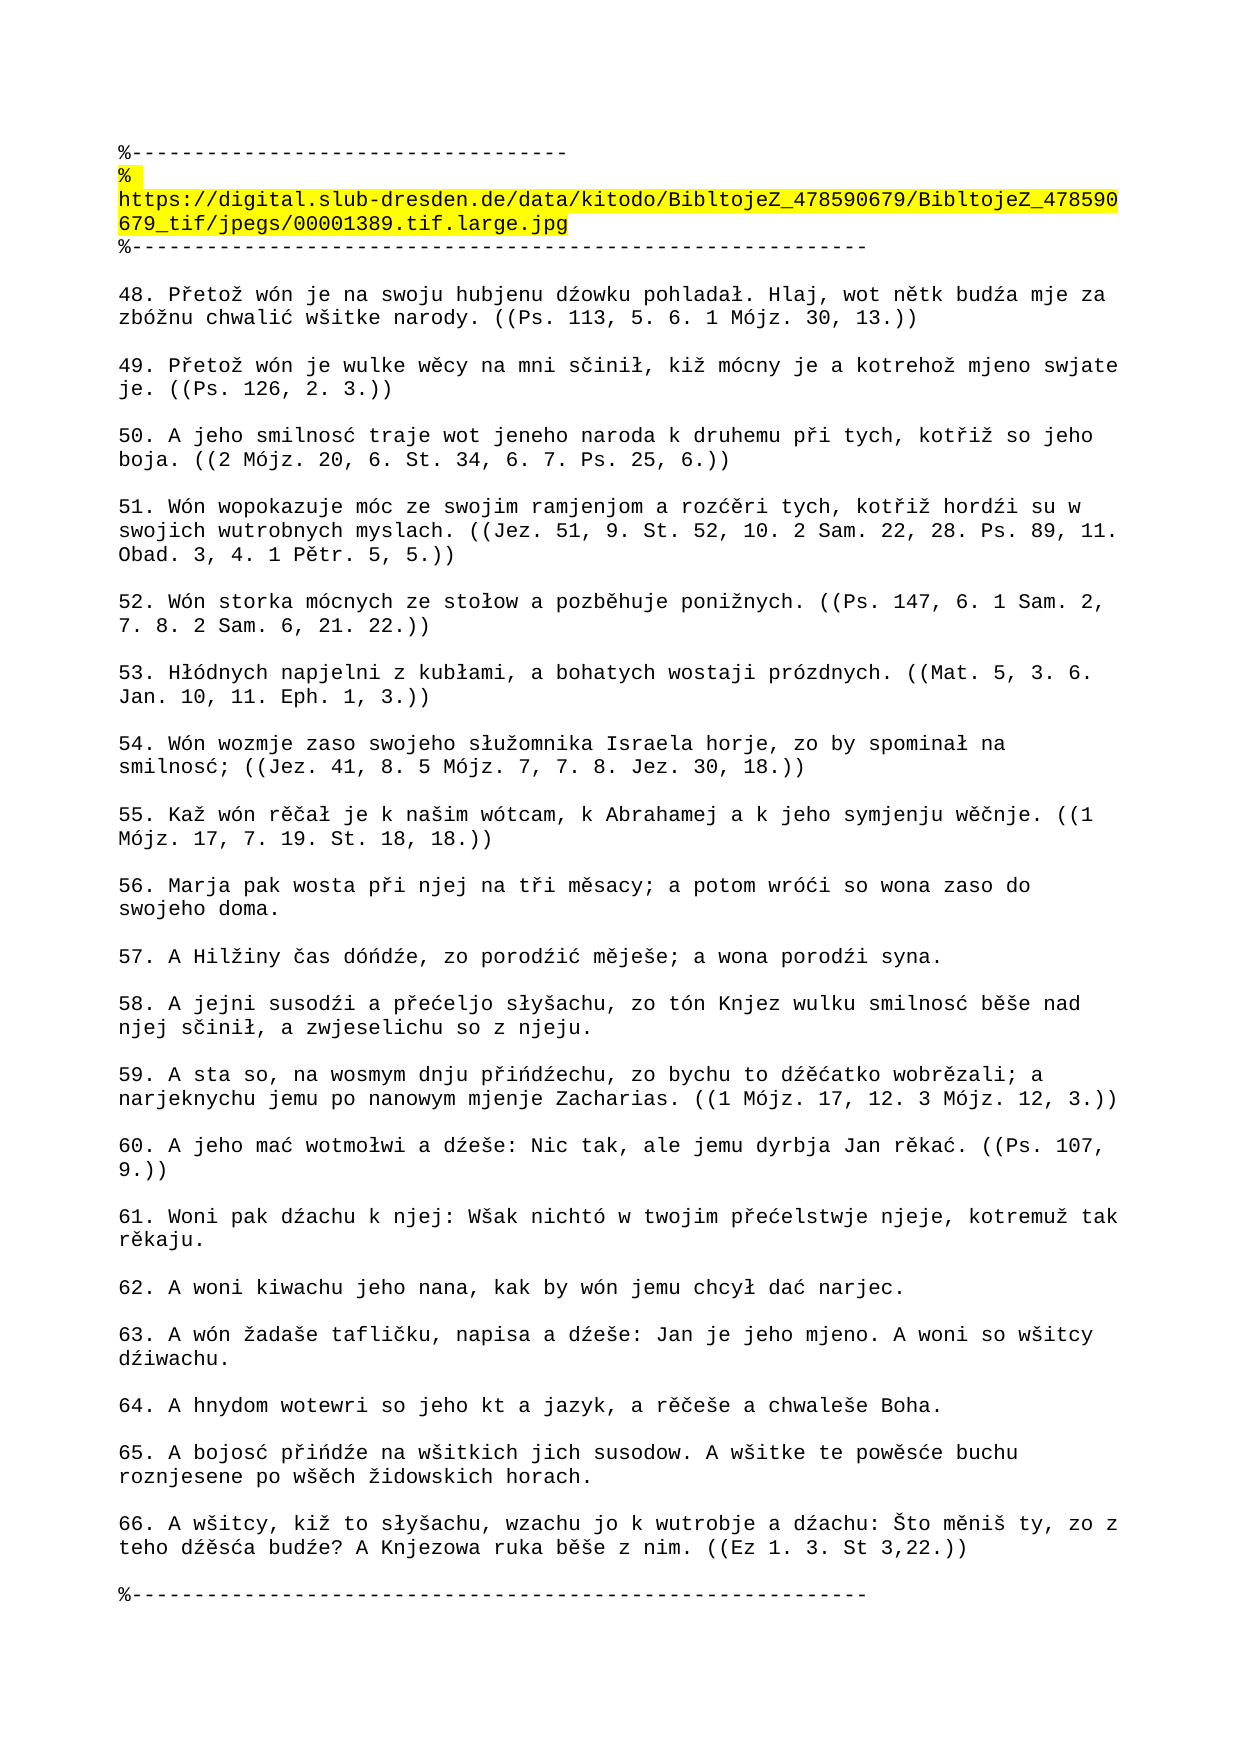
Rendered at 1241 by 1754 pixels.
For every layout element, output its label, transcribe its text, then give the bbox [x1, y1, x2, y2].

text % https://digital.slub-dresden.de/data/kitodo/BibltojeZ_478590679/BibltojeZ_478590679_tif/jpegs/00001389.tif.large.jpg [118, 165, 1122, 236]
text 60. A jeho mać wotmołwi a dźeše: Nic tak, ale jemu dyrbja Jan rěkać. ((Ps. 107, 9.)) [118, 1135, 1122, 1182]
text 53. Hłódnych napjelni z kubłami, a bohatych wostaji prózdnych. ((Mat. 5, 3. 6. Jan. 10, 11. Eph. 1, 3.)) [118, 662, 1122, 709]
text 63. A wón žadaše tafličku, napisa a dźeše: Jan je jeho mjeno. A woni so wšitcy dźiwachu. [118, 1324, 1122, 1371]
text 61. Woni pak dźachu k njej: Wšak nichtó w twojim přećelstwje njeje, kotremuž tak rěkaju. [118, 1206, 1122, 1253]
text 48. Přetož wón je na swoju hubjenu dźowku pohladał. Hlaj, wot nětk budźa mje za zbóžnu chwalić wšitke narody. ((Ps. 113, 5. 6. 1 Mójz. 30, 13.)) [118, 284, 1122, 331]
text 55. Kaž wón rěčał je k našim wótcam, k Abrahamej a k jeho symjenju wěčnje. ((1 Mójz. 17, 7. 19. St. 18, 18.)) [118, 804, 1122, 851]
text 52. Wón storka mócnych ze stołow a pozběhuje ponižnych. ((Ps. 147, 6. 1 Sam. 2, 7. 8. 2 Sam. 6, 21. 22.)) [118, 591, 1122, 638]
text 65. A bojosć přińdźe na wšitkich jich susodow. A wšitke te powěsće buchu roznjesene po wšěch židowskich horach. [118, 1442, 1122, 1489]
text 54. Wón wozmje zaso swojeho słužomnika Israela horje, zo by spominał na smilnosć; ((Jez. 41, 8. 5 Mójz. 7, 7. 8. Jez. 30, 18.)) [118, 733, 1122, 780]
text 62. A woni kiwachu jeho nana, kak by wón jemu chcył dać narjec. [118, 1277, 1122, 1300]
text 50. A jeho smilnosć traje wot jeneho naroda k druhemu při tych, kotřiž so jeho boja. ((2 Mójz. 20, 6. St. 34, 6. 7. Ps. 25, 6.)) [118, 426, 1122, 473]
text %----------------------------------------------------------- [118, 236, 1122, 260]
text 49. Přetož wón je wulke wěcy na mni sčinił, kiž mócny je a kotrehož mjeno swjate je. ((Ps. 126, 2. 3.)) [118, 354, 1122, 402]
text 56. Marja pak wosta při njej na tři měsacy; a potom wróći so wona zaso do swojeho doma. [118, 875, 1122, 922]
text 59. A sta so, na wosmym dnju přińdźechu, zo bychu to dźěćatko wobrězali; a narjeknychu jemu po nanowym mjenje Zacharias. ((1 Mójz. 17, 12. 3 Mójz. 12, 3.)) [118, 1064, 1122, 1111]
text 58. A jejni susodźi a přećeljo słyšachu, zo tón Knjez wulku smilnosć běše nad njej sčinił, a zwjeselichu so z njeju. [118, 993, 1122, 1040]
text 51. Wón wopokazuje móc ze swojim ramjenjom a rozćěri tych, kotřiž hordźi su w swojich wutrobnych myslach. ((Jez. 51, 9. St. 52, 10. 2 Sam. 22, 28. Ps. 89, 11. Obad. 3, 4. 1 Pětr. 5, 5.)) [118, 496, 1122, 567]
text %----------------------------------- [118, 142, 1122, 165]
text 64. A hnydom wotewri so jeho kt a jazyk, a rěčeše a chwaleše Boha. [118, 1395, 1122, 1419]
text %----------------------------------------------------------- [118, 1584, 1122, 1608]
text 57. A Hilžiny čas dóńdźe, zo porodźić měješe; a wona porodźi syna. [118, 946, 1122, 969]
text 66. A wšitcy, kiž to słyšachu, wzachu jo k wutrobje a dźachu: Što měniš ty, zo z teho dźěsća budźe? A Knjezowa ruka běše z nim. ((Ez 1. 3. St 3,22.)) [118, 1513, 1122, 1561]
